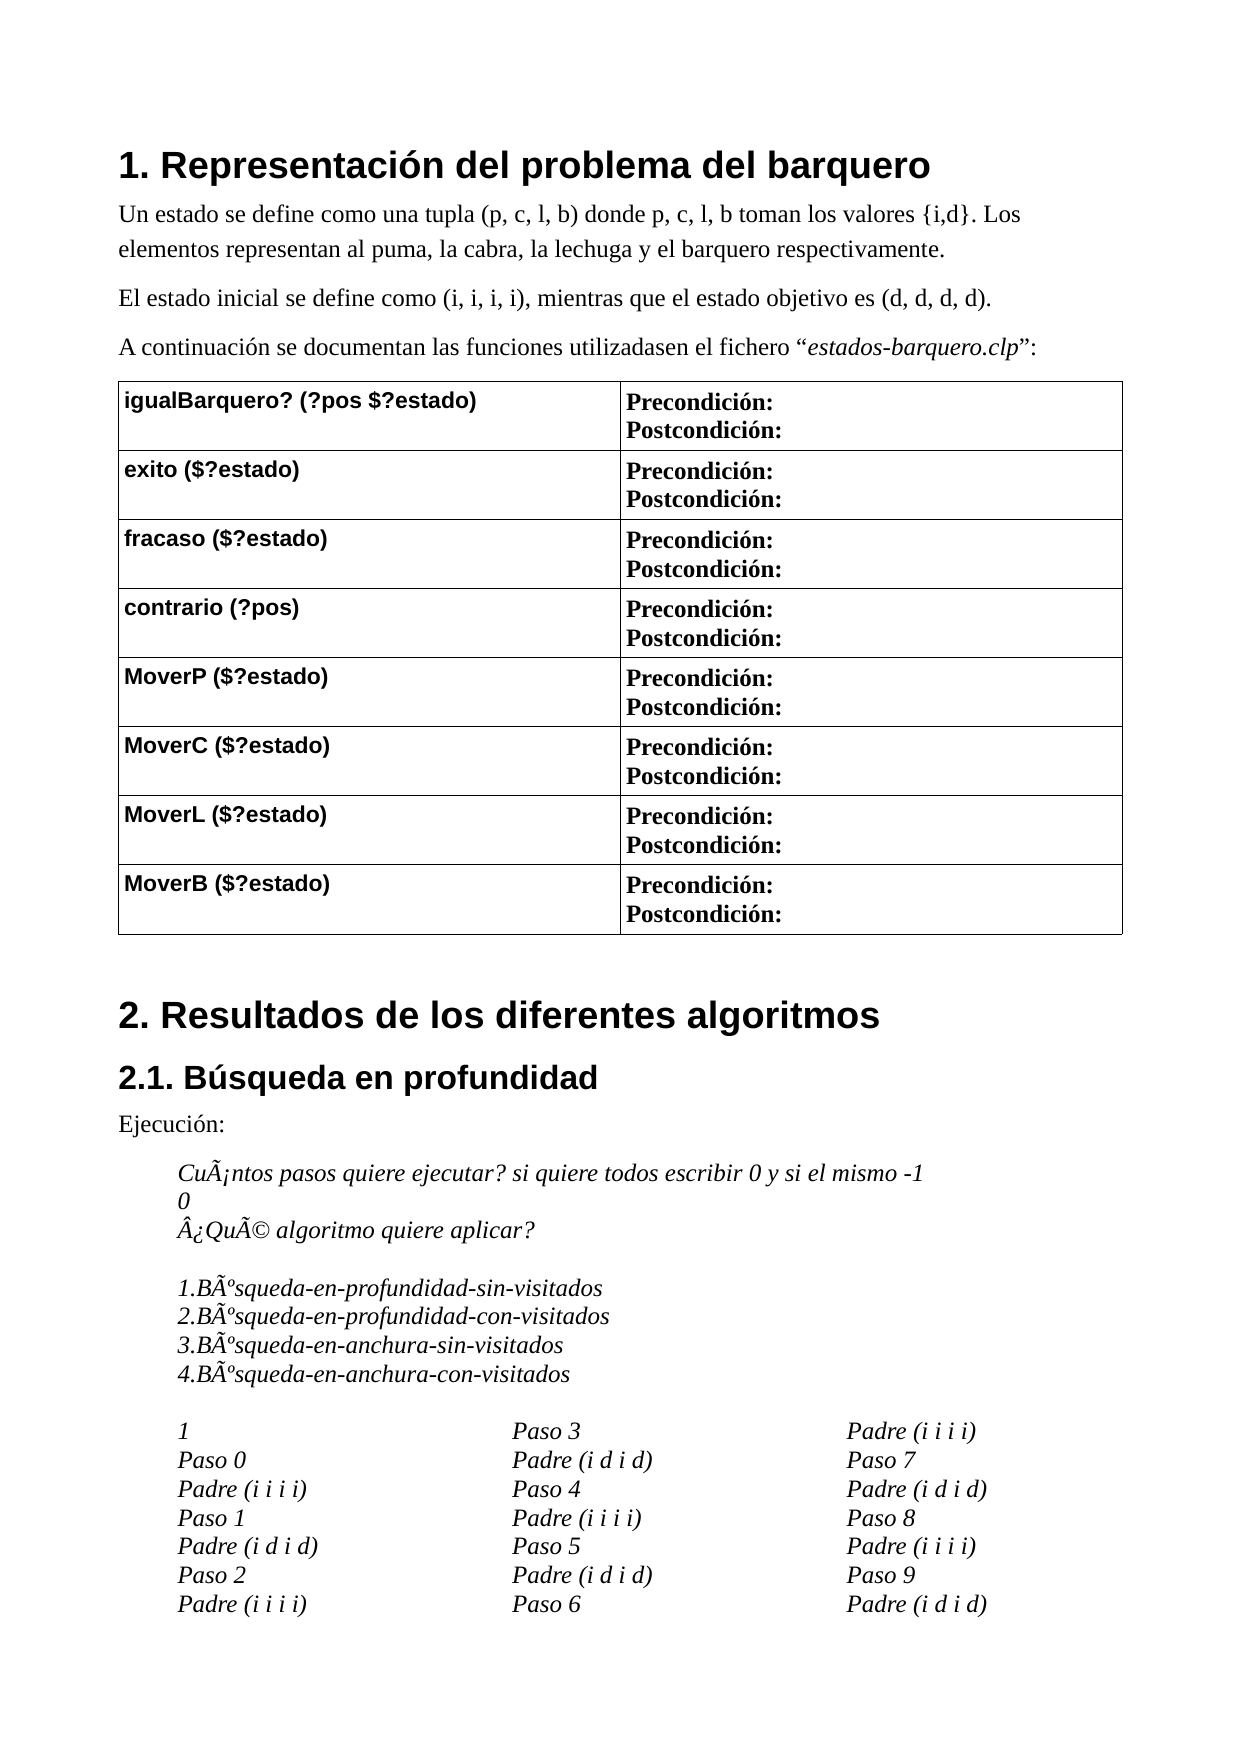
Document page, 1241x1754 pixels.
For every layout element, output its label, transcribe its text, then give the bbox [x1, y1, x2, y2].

text Paso 1 [177, 1503, 394, 1531]
text 1 [177, 1416, 394, 1445]
subtitle 2. Resultados de los diferentes algoritmos [118, 993, 1122, 1037]
text Ejecución: [118, 1109, 1122, 1137]
text Padre (i i i i) [846, 1531, 1063, 1560]
text Padre (i d i d) [512, 1445, 728, 1474]
table_cell Precondición: Postcondición: [621, 520, 1122, 588]
table_cell fracaso ($?estado) [119, 520, 620, 588]
text 2.BÃºsqueda-en-profundidad-con-visitados [177, 1301, 1063, 1330]
text El estado inicial se define como (i, i, i, i), mientras que el estado objetivo es (d, d, d, d). [118, 283, 1122, 312]
text Paso 3 [512, 1416, 728, 1445]
text Paso 0 [177, 1445, 394, 1474]
text Paso 2 [177, 1560, 394, 1589]
text CuÃ¡ntos pasos quiere ejecutar? si quiere todos escribir 0 y si el mismo -1 [177, 1158, 1063, 1186]
text Padre (i i i i) [846, 1416, 1063, 1445]
text Padre (i i i i) [512, 1503, 728, 1531]
text Paso 8 [846, 1503, 1063, 1531]
text 4.BÃºsqueda-en-anchura-con-visitados [177, 1359, 1063, 1388]
table_cell MoverC ($?estado) [119, 727, 620, 795]
subtitle 2.1. Búsqueda en profundidad [118, 1057, 1122, 1096]
text 1.BÃºsqueda-en-profundidad-sin-visitados [177, 1273, 1063, 1301]
text Paso 7 [846, 1445, 1063, 1474]
table_cell Precondición: Postcondición: [621, 589, 1122, 657]
text Padre (i d i d) [846, 1474, 1063, 1503]
table_cell Precondición: Postcondición: [621, 865, 1122, 933]
table_cell Precondición: Postcondición: [621, 451, 1122, 519]
text Padre (i d i d) [177, 1531, 394, 1560]
table_cell exito ($?estado) [119, 451, 620, 519]
text 0 [177, 1186, 1063, 1215]
table_header igualBarquero? (?pos $?estado) [119, 382, 620, 450]
table_cell Precondición: Postcondición: [621, 658, 1122, 726]
table_header Precondición: Postcondición: [621, 382, 1122, 450]
table_cell MoverL ($?estado) [119, 796, 620, 864]
text Paso 5 [512, 1531, 728, 1560]
table_cell MoverP ($?estado) [119, 658, 620, 726]
table_cell MoverB ($?estado) [119, 865, 620, 933]
text Padre (i i i i) [177, 1589, 394, 1618]
subtitle 1. Representación del problema del barquero [118, 143, 1122, 187]
text Paso 9 [846, 1560, 1063, 1589]
text A continuación se documentan las funciones utilizadasen el fichero “estados-barquero.clp”: [118, 332, 1122, 361]
text 3.BÃºsqueda-en-anchura-sin-visitados [177, 1330, 1063, 1359]
table_cell Precondición: Postcondición: [621, 727, 1122, 795]
table_cell Precondición: Postcondición: [621, 796, 1122, 864]
text Padre (i i i i) [177, 1474, 394, 1503]
text Paso 4 [512, 1474, 728, 1503]
table_cell contrario (?pos) [119, 589, 620, 657]
text Padre (i d i d) [846, 1589, 1063, 1618]
text Paso 6 [512, 1589, 728, 1618]
text Padre (i d i d) [512, 1560, 728, 1589]
text Â¿QuÃ© algoritmo quiere aplicar? [177, 1215, 1063, 1244]
text Un estado se define como una tupla (p, c, l, b) donde p, c, l, b toman los valores {i,d}. Los elementos representan al puma, la cabra, la lechuga y el barquero respectivamente. [118, 199, 1122, 262]
